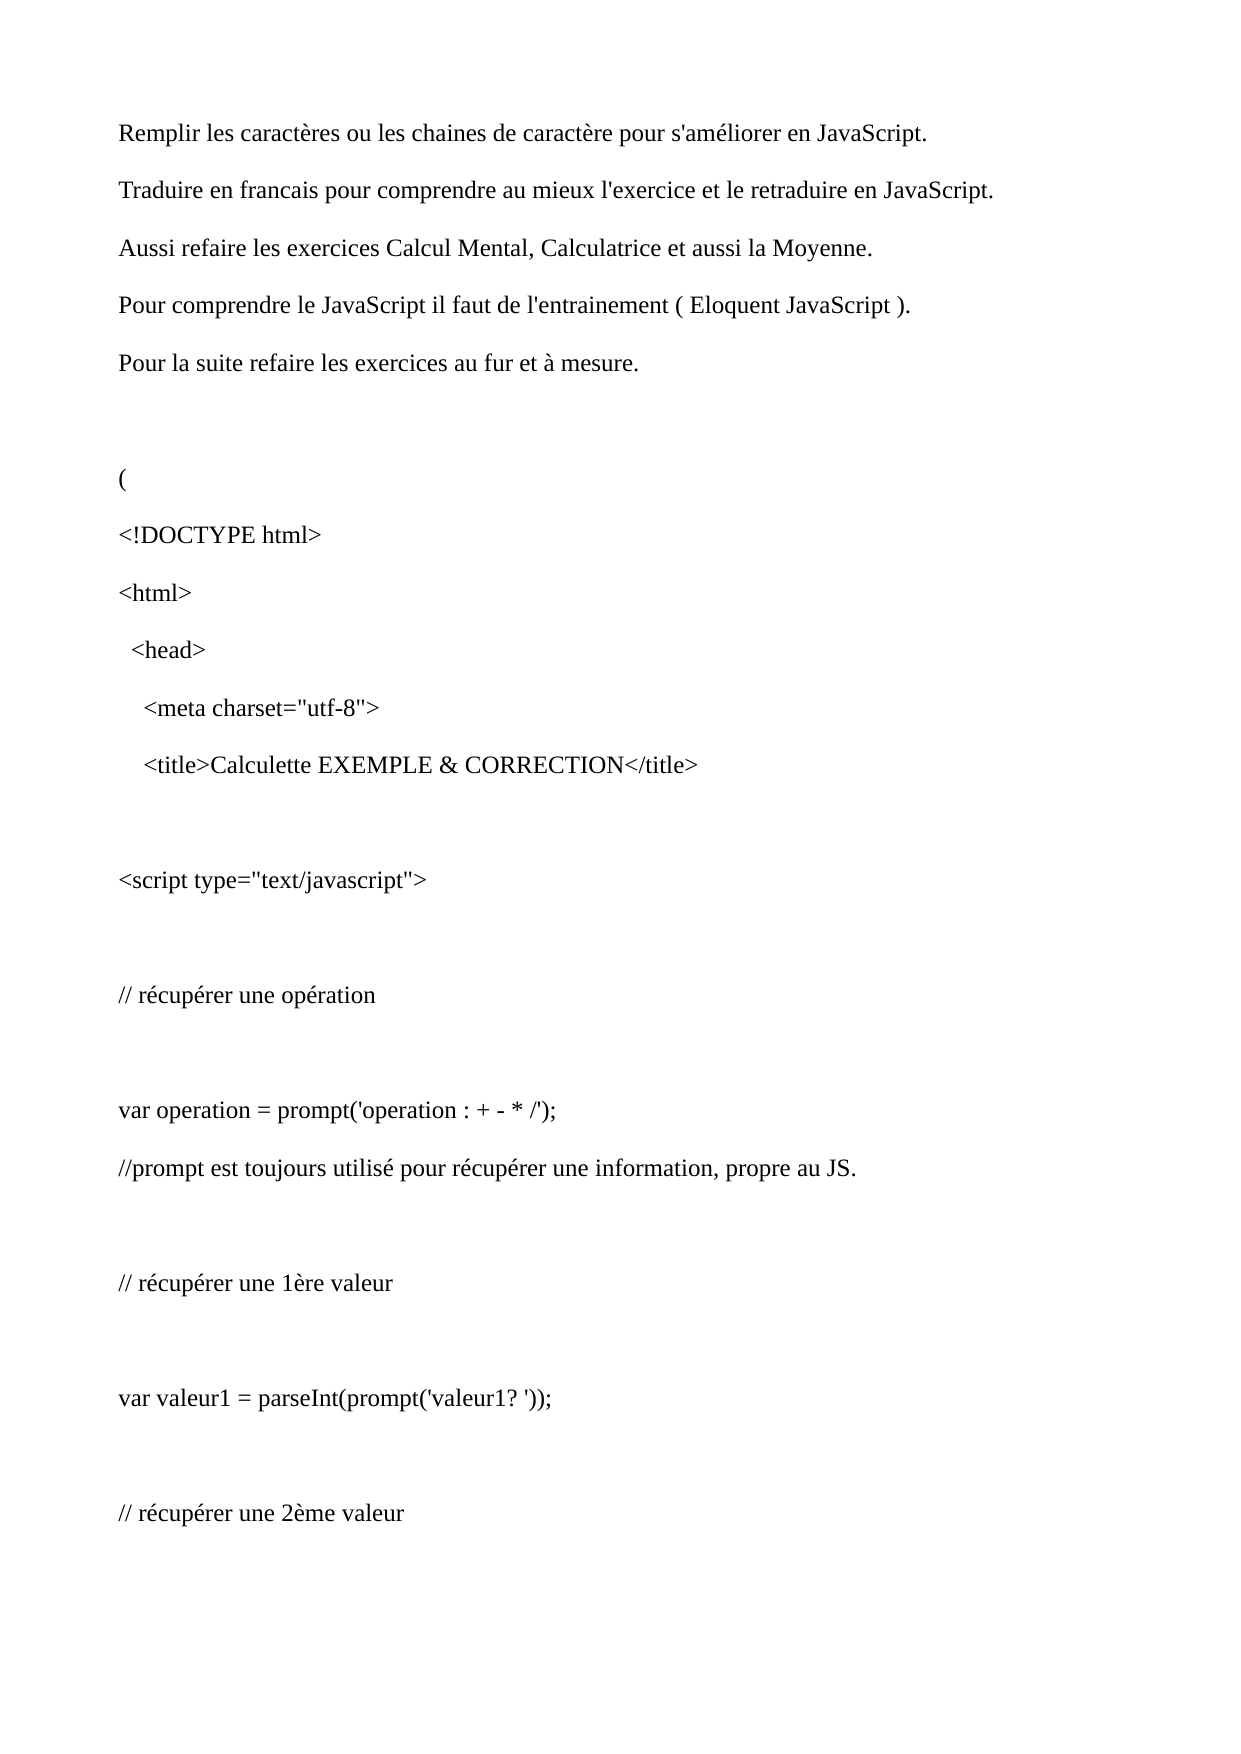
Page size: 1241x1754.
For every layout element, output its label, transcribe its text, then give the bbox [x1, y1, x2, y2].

text var valeur1 = parseInt(prompt('valeur1? ')); [118, 1383, 1122, 1412]
text <meta charset="utf-8"> [118, 693, 1122, 722]
text <title>Calculette EXEMPLE & CORRECTION</title> [118, 751, 1122, 779]
text Pour la suite refaire les exercices au fur et à mesure. [118, 348, 1122, 377]
text var operation = prompt('operation : + - * /'); [118, 1096, 1122, 1124]
text ( [118, 463, 1122, 492]
text <script type="text/javascript"> [118, 866, 1122, 894]
text // récupérer une 2ème valeur [118, 1498, 1122, 1527]
text Remplir les caractères ou les chaines de caractère pour s'améliorer en JavaScript. [118, 118, 1122, 147]
text Traduire en francais pour comprendre au mieux l'exercice et le retraduire en JavaScript. [118, 176, 1122, 204]
text <!DOCTYPE html> [118, 521, 1122, 549]
text <head> [118, 636, 1122, 664]
text Aussi refaire les exercices Calcul Mental, Calculatrice et aussi la Moyenne. [118, 233, 1122, 262]
text // récupérer une 1ère valeur [118, 1268, 1122, 1297]
text // récupérer une opération [118, 981, 1122, 1009]
text //prompt est toujours utilisé pour récupérer une information, propre au JS. [118, 1153, 1122, 1182]
text Pour comprendre le JavaScript il faut de l'entrainement ( Eloquent JavaScript ). [118, 291, 1122, 319]
text <html> [118, 578, 1122, 607]
